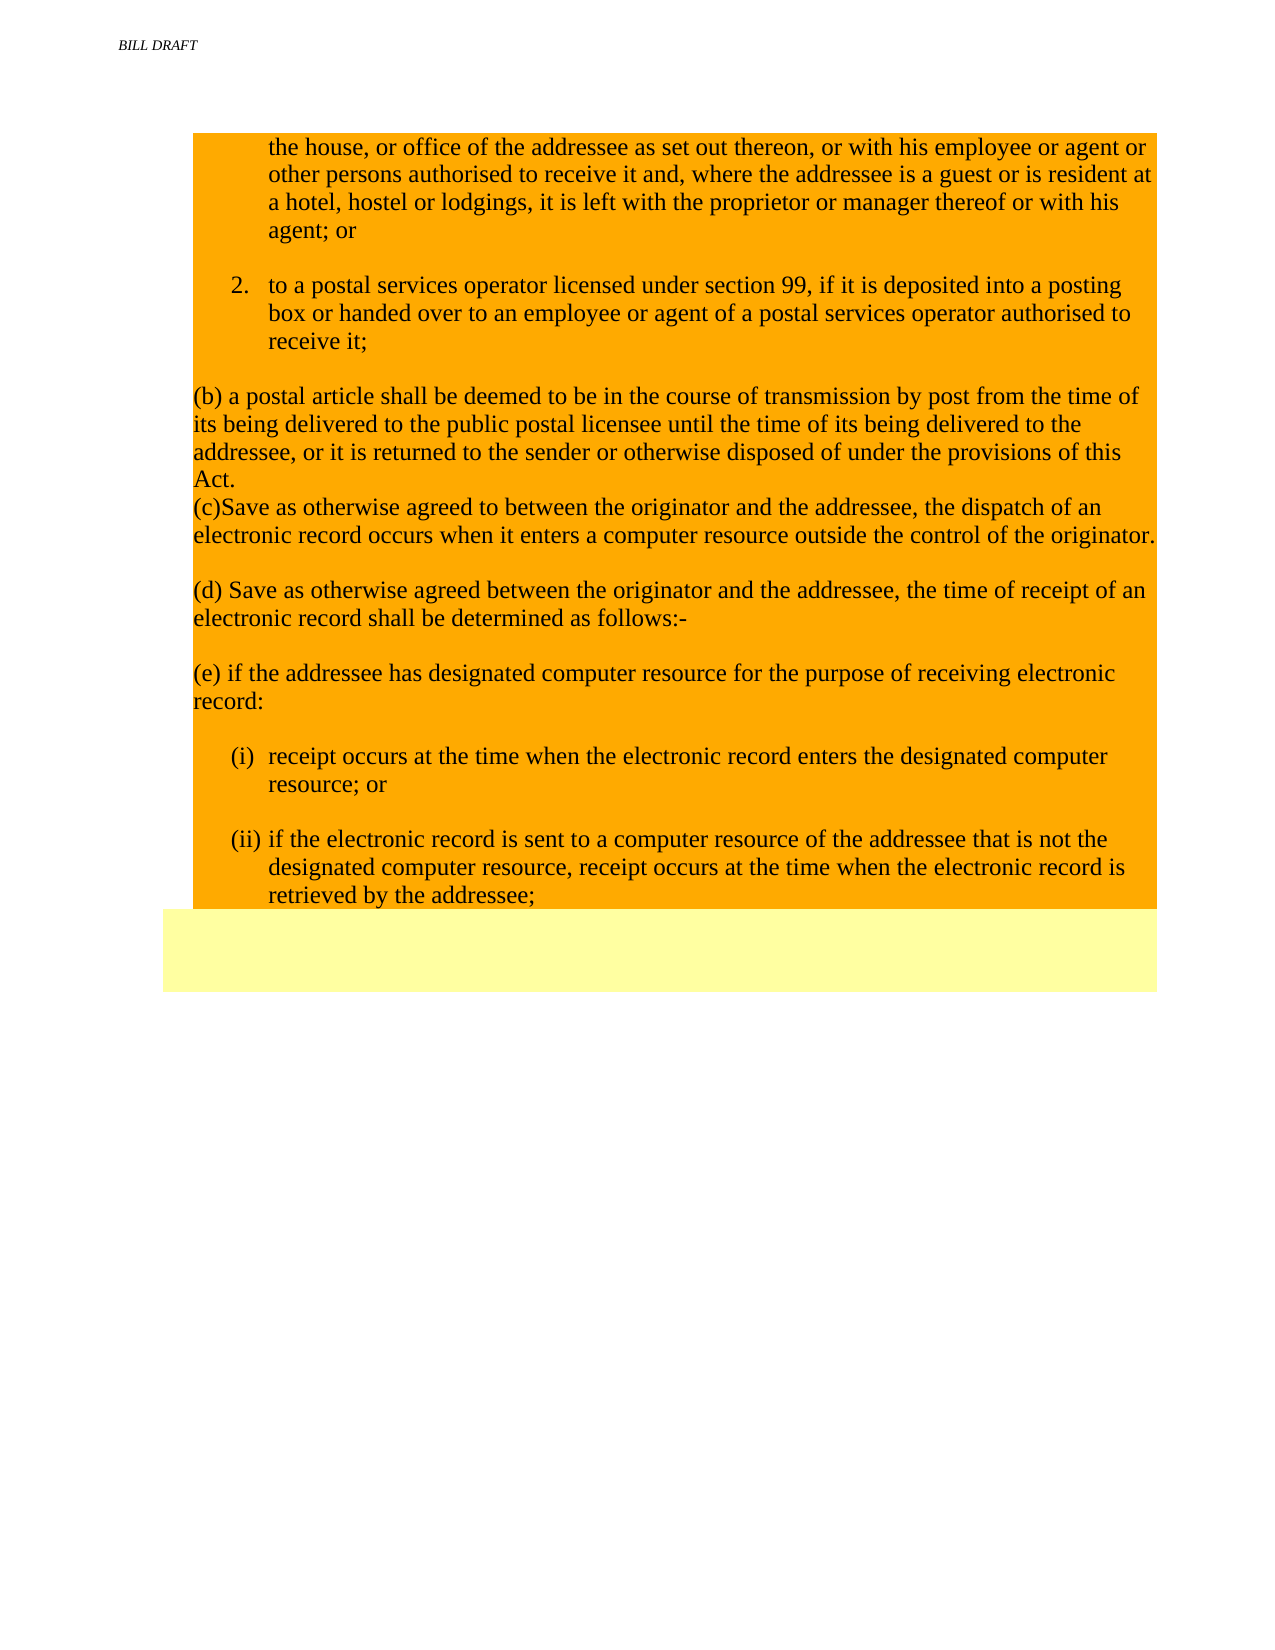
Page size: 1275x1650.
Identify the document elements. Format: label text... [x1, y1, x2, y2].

text (d) Save as otherwise agreed between the originator and the addressee, the time of receipt of an electronic record shall be determined as follows:- [193, 576, 1157, 632]
list receipt occurs at the time when the electronic record enters the designated computer resource; or [231, 742, 1157, 798]
list to a postal services operator licensed under section 99, if it is deposited into a posting box or handed over to an employee or agent of a postal services operator authorised to receive it; [231, 271, 1157, 354]
text (b) a postal article shall be deemed to be in the course of transmission by post from the time of its being delivered to the public postal licensee until the time of its being delivered to the addressee, or it is returned to the sender or otherwise disposed of under the provisions of this Act. [193, 382, 1157, 493]
text (c)Save as otherwise agreed to between the originator and the addressee, the dispatch of an electronic record occurs when it enters a computer resource outside the control of the originator. [193, 493, 1157, 548]
list if the electronic record is sent to a computer resource of the addressee that is not the designated computer resource, receipt occurs at the time when the electronic record is retrieved by the addressee; [231, 826, 1157, 909]
text (e) if the addressee has designated computer resource for the purpose of receiving electronic record: [193, 659, 1157, 715]
list the house, or office of the addressee as set out thereon, or with his employee or agent or other persons authorised to receive it and, where the addressee is a guest or is resident at a hotel, hostel or lodgings, it is left with the proprietor or manager thereof or with his agent; or [231, 133, 1157, 244]
